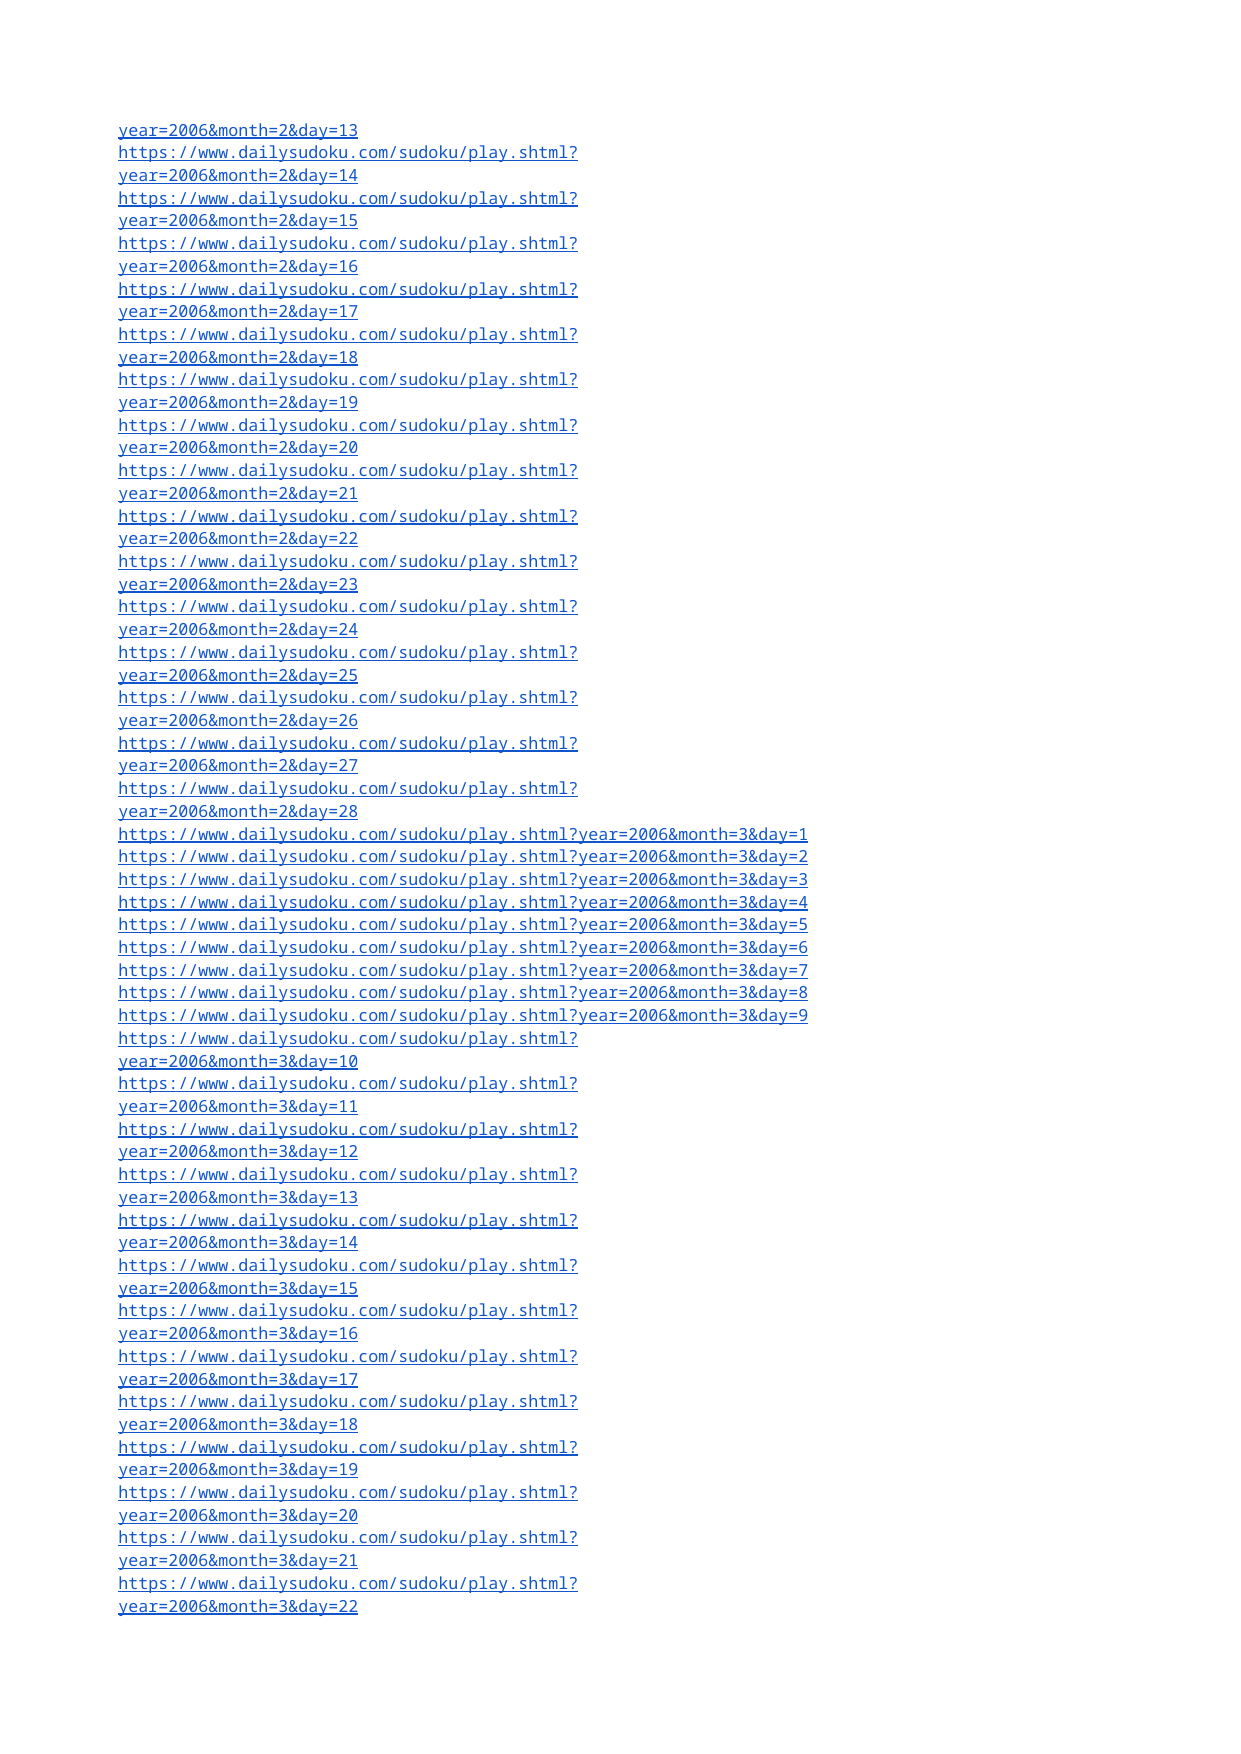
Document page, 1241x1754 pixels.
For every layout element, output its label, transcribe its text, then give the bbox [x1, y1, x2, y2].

table_cell https://www.dailysudoku.com/sudoku/play.shtml?year=2006&month=2&day=18 [118, 323, 812, 368]
table_cell https://www.dailysudoku.com/sudoku/play.shtml?year=2006&month=2&day=15 [118, 186, 812, 232]
table_cell https://www.dailysudoku.com/sudoku/play.shtml?year=2006&month=3&day=8 [118, 981, 812, 1004]
table_cell https://www.dailysudoku.com/sudoku/play.shtml?year=2006&month=2&day=16 [118, 232, 812, 277]
table_cell https://www.dailysudoku.com/sudoku/play.shtml?year=2006&month=2&day=28 [118, 777, 812, 822]
table_cell https://www.dailysudoku.com/sudoku/play.shtml?year=2006&month=3&day=5 [118, 913, 812, 936]
table_cell https://www.dailysudoku.com/sudoku/play.shtml?year=2006&month=2&day=21 [118, 459, 812, 504]
table_cell https://www.dailysudoku.com/sudoku/play.shtml?year=2006&month=3&day=18 [118, 1390, 812, 1435]
table_cell https://www.dailysudoku.com/sudoku/play.shtml?year=2006&month=3&day=1 [118, 822, 812, 845]
table_cell https://www.dailysudoku.com/sudoku/play.shtml?year=2006&month=3&day=6 [118, 936, 812, 958]
table_cell https://www.dailysudoku.com/sudoku/play.shtml?year=2006&month=3&day=16 [118, 1299, 812, 1344]
table_cell https://www.dailysudoku.com/sudoku/play.shtml?year=2006&month=3&day=21 [118, 1526, 812, 1571]
table_cell https://www.dailysudoku.com/sudoku/play.shtml?year=2006&month=3&day=4 [118, 890, 812, 913]
table_cell https://www.dailysudoku.com/sudoku/play.shtml?year=2006&month=3&day=12 [118, 1117, 812, 1163]
table_cell https://www.dailysudoku.com/sudoku/play.shtml?year=2006&month=3&day=11 [118, 1072, 812, 1117]
table_cell https://www.dailysudoku.com/sudoku/play.shtml?year=2006&month=3&day=22 [118, 1571, 812, 1617]
table_cell https://www.dailysudoku.com/sudoku/play.shtml?year=2006&month=2&day=20 [118, 413, 812, 459]
table_cell https://www.dailysudoku.com/sudoku/play.shtml?year=2006&month=3&day=15 [118, 1254, 812, 1299]
table_cell https://www.dailysudoku.com/sudoku/play.shtml?year=2006&month=3&day=14 [118, 1208, 812, 1253]
table_cell https://www.dailysudoku.com/sudoku/play.shtml?year=2006&month=3&day=10 [118, 1026, 812, 1072]
table_cell https://www.dailysudoku.com/sudoku/play.shtml?year=2006&month=2&day=14 [118, 141, 812, 186]
table_cell https://www.dailysudoku.com/sudoku/play.shtml?year=2006&month=3&day=13 [118, 1163, 812, 1208]
table_cell https://www.dailysudoku.com/sudoku/play.shtml?year=2006&month=2&day=27 [118, 731, 812, 777]
table_cell https://www.dailysudoku.com/sudoku/play.shtml?year=2006&month=3&day=3 [118, 868, 812, 890]
table_cell https://www.dailysudoku.com/sudoku/play.shtml?year=2006&month=2&day=24 [118, 595, 812, 640]
table_cell https://www.dailysudoku.com/sudoku/play.shtml?year=2006&month=2&day=22 [118, 504, 812, 549]
table_cell https://www.dailysudoku.com/sudoku/play.shtml?year=2006&month=3&day=17 [118, 1344, 812, 1390]
table_cell https://www.dailysudoku.com/sudoku/play.shtml?year=2006&month=2&day=23 [118, 550, 812, 595]
table_cell https://www.dailysudoku.com/sudoku/play.shtml?year=2006&month=2&day=19 [118, 368, 812, 413]
table_cell year=2006&month=2&day=13 [118, 118, 812, 141]
table_cell https://www.dailysudoku.com/sudoku/play.shtml?year=2006&month=3&day=7 [118, 958, 812, 981]
table_cell https://www.dailysudoku.com/sudoku/play.shtml?year=2006&month=3&day=2 [118, 845, 812, 867]
table_cell https://www.dailysudoku.com/sudoku/play.shtml?year=2006&month=3&day=9 [118, 1004, 812, 1026]
table_cell https://www.dailysudoku.com/sudoku/play.shtml?year=2006&month=2&day=26 [118, 686, 812, 731]
table_cell https://www.dailysudoku.com/sudoku/play.shtml?year=2006&month=3&day=19 [118, 1435, 812, 1481]
table_cell https://www.dailysudoku.com/sudoku/play.shtml?year=2006&month=2&day=17 [118, 277, 812, 322]
table_cell https://www.dailysudoku.com/sudoku/play.shtml?year=2006&month=3&day=20 [118, 1481, 812, 1526]
table_cell https://www.dailysudoku.com/sudoku/play.shtml?year=2006&month=2&day=25 [118, 640, 812, 686]
